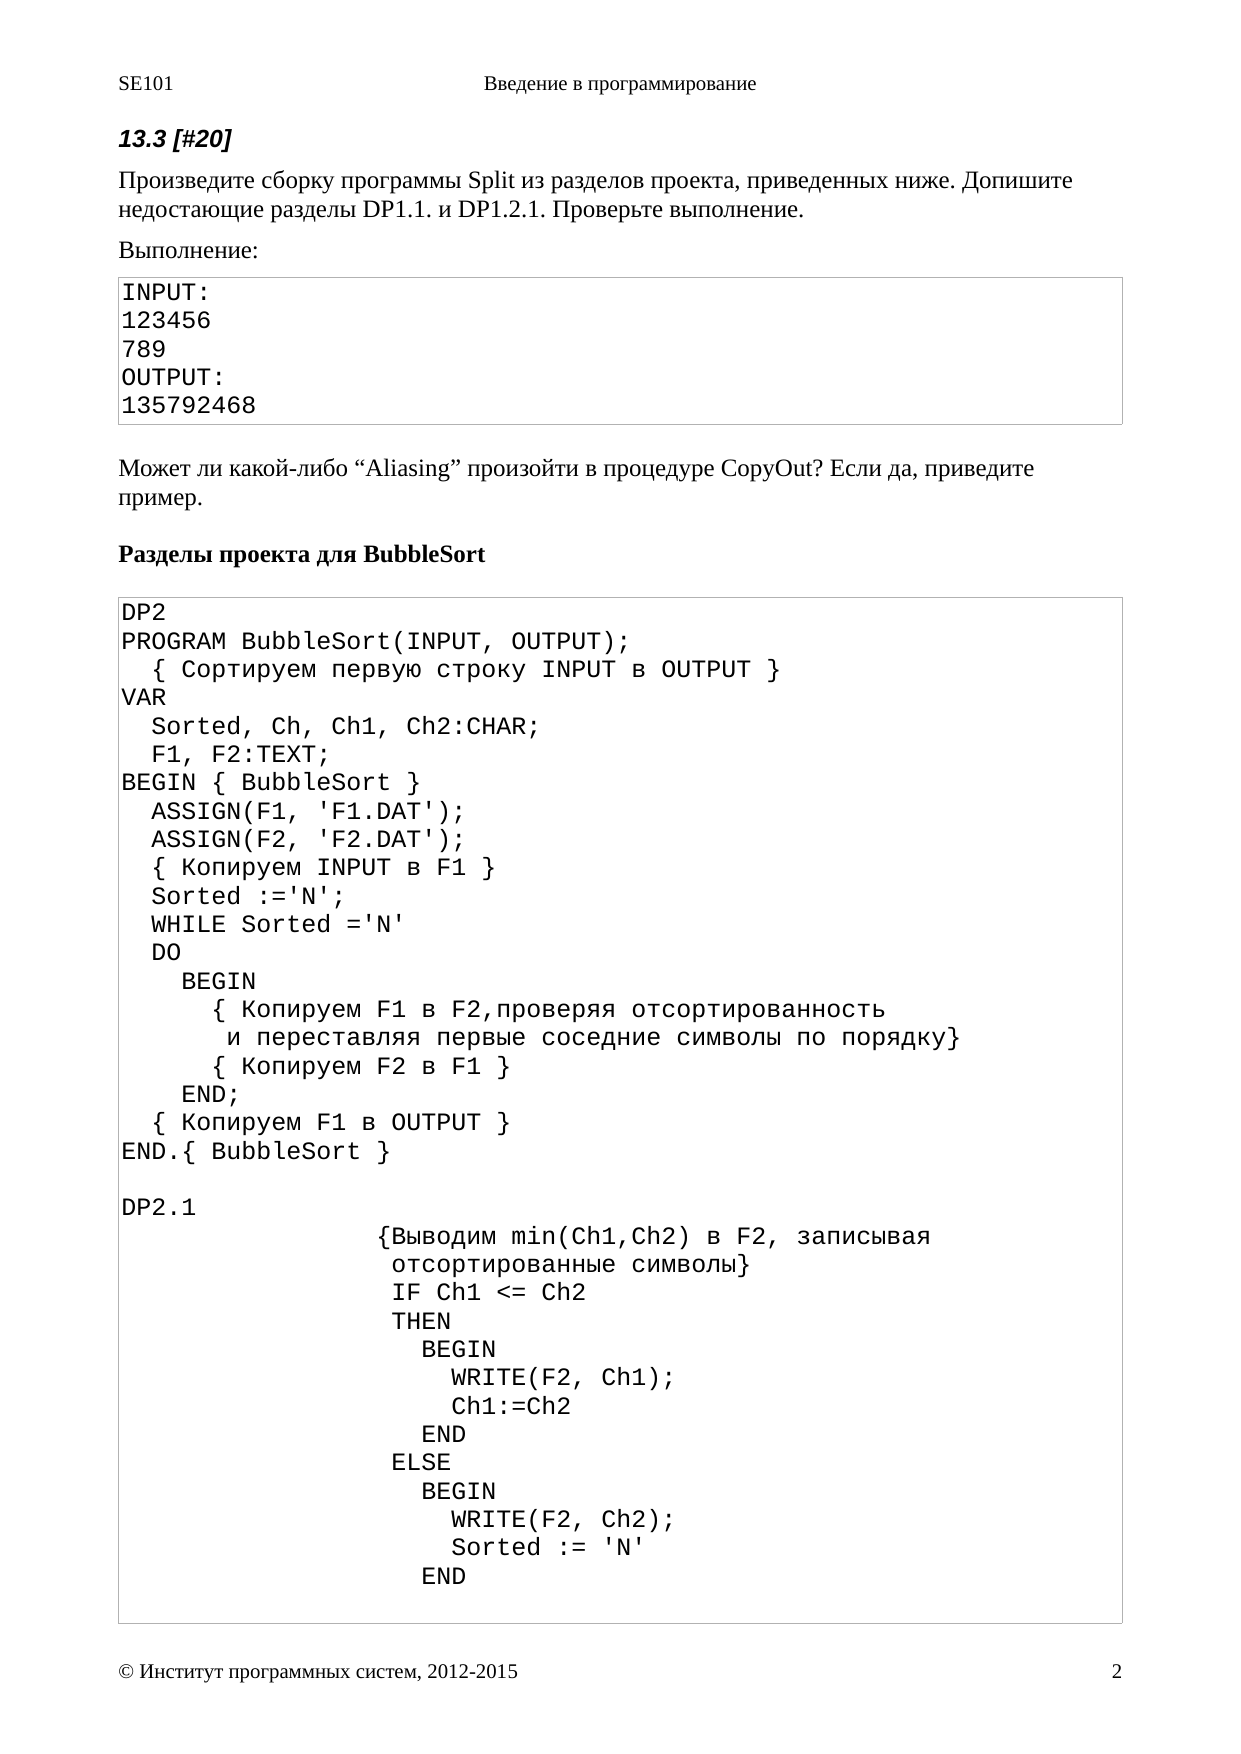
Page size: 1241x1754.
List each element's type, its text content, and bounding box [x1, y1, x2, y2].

text INPUT: 123456 789 [119, 278, 1122, 362]
text Может ли какой-либо “Aliasing” произойти в процедуре CopyOut? Если да, приведите пример. [118, 453, 1122, 511]
text Разделы проекта для BubbleSort [118, 539, 1122, 568]
text THEN [119, 1305, 1122, 1333]
text { Копируем INPUT в F1 } [119, 852, 1122, 880]
text { Копируем F2 в F1 } [119, 1050, 1122, 1078]
text отсортированные символы} [119, 1248, 1122, 1277]
text END [119, 1418, 1122, 1447]
text BEGIN { BubbleSort } [119, 767, 1122, 795]
text END; [119, 1078, 1122, 1107]
text ASSIGN(F2, 'F2.DAT'); [119, 823, 1122, 852]
text { Сортируем первую строку INPUT в OUTPUT } [119, 653, 1122, 682]
text {Выводим min(Ch1,Ch2) в F2, записывая [119, 1220, 1122, 1248]
text BEGIN [119, 1475, 1122, 1503]
text Sorted :='N'; [119, 880, 1122, 908]
text BEGIN [119, 965, 1122, 993]
text F1, F2:TEXT; [119, 738, 1122, 767]
text VAR [119, 682, 1122, 710]
text Произведите сборку программы Split из разделов проекта, приведенных ниже. Допишите недостающие разделы DP1.1. и DP1.2.1. Проверьте выполнение. [118, 165, 1122, 223]
text и переставляя первые соседние символы по порядку} [119, 1022, 1122, 1050]
text DP2.1 [119, 1192, 1122, 1220]
text WHILE Sorted ='N' [119, 908, 1122, 937]
text DO [119, 937, 1122, 965]
text END.{ BubbleSort } [119, 1135, 1122, 1167]
subtitle 13.3 [#20] [118, 124, 1122, 153]
text Sorted := 'N' [119, 1532, 1122, 1560]
text { Копируем F1 в F2,проверяя отсортированность [119, 993, 1122, 1022]
text { Копируем F1 в OUTPUT } [119, 1107, 1122, 1135]
text DP2 [119, 598, 1122, 625]
text Sorted, Ch, Ch1, Ch2:CHAR; [119, 710, 1122, 738]
text Ch1:=Ch2 [119, 1390, 1122, 1418]
text ASSIGN(F1, 'F1.DAT'); [119, 795, 1122, 823]
text WRITE(F2, Ch2); [119, 1503, 1122, 1532]
text BEGIN [119, 1333, 1122, 1362]
text END [119, 1560, 1122, 1592]
text WRITE(F2, Ch1); [119, 1362, 1122, 1390]
text IF Ch1 <= Ch2 [119, 1277, 1122, 1305]
text OUTPUT: 135792468 [119, 362, 1122, 424]
text ELSE [119, 1447, 1122, 1475]
text Выполнение: [118, 235, 1122, 264]
text PROGRAM BubbleSort(INPUT, OUTPUT); [119, 625, 1122, 653]
